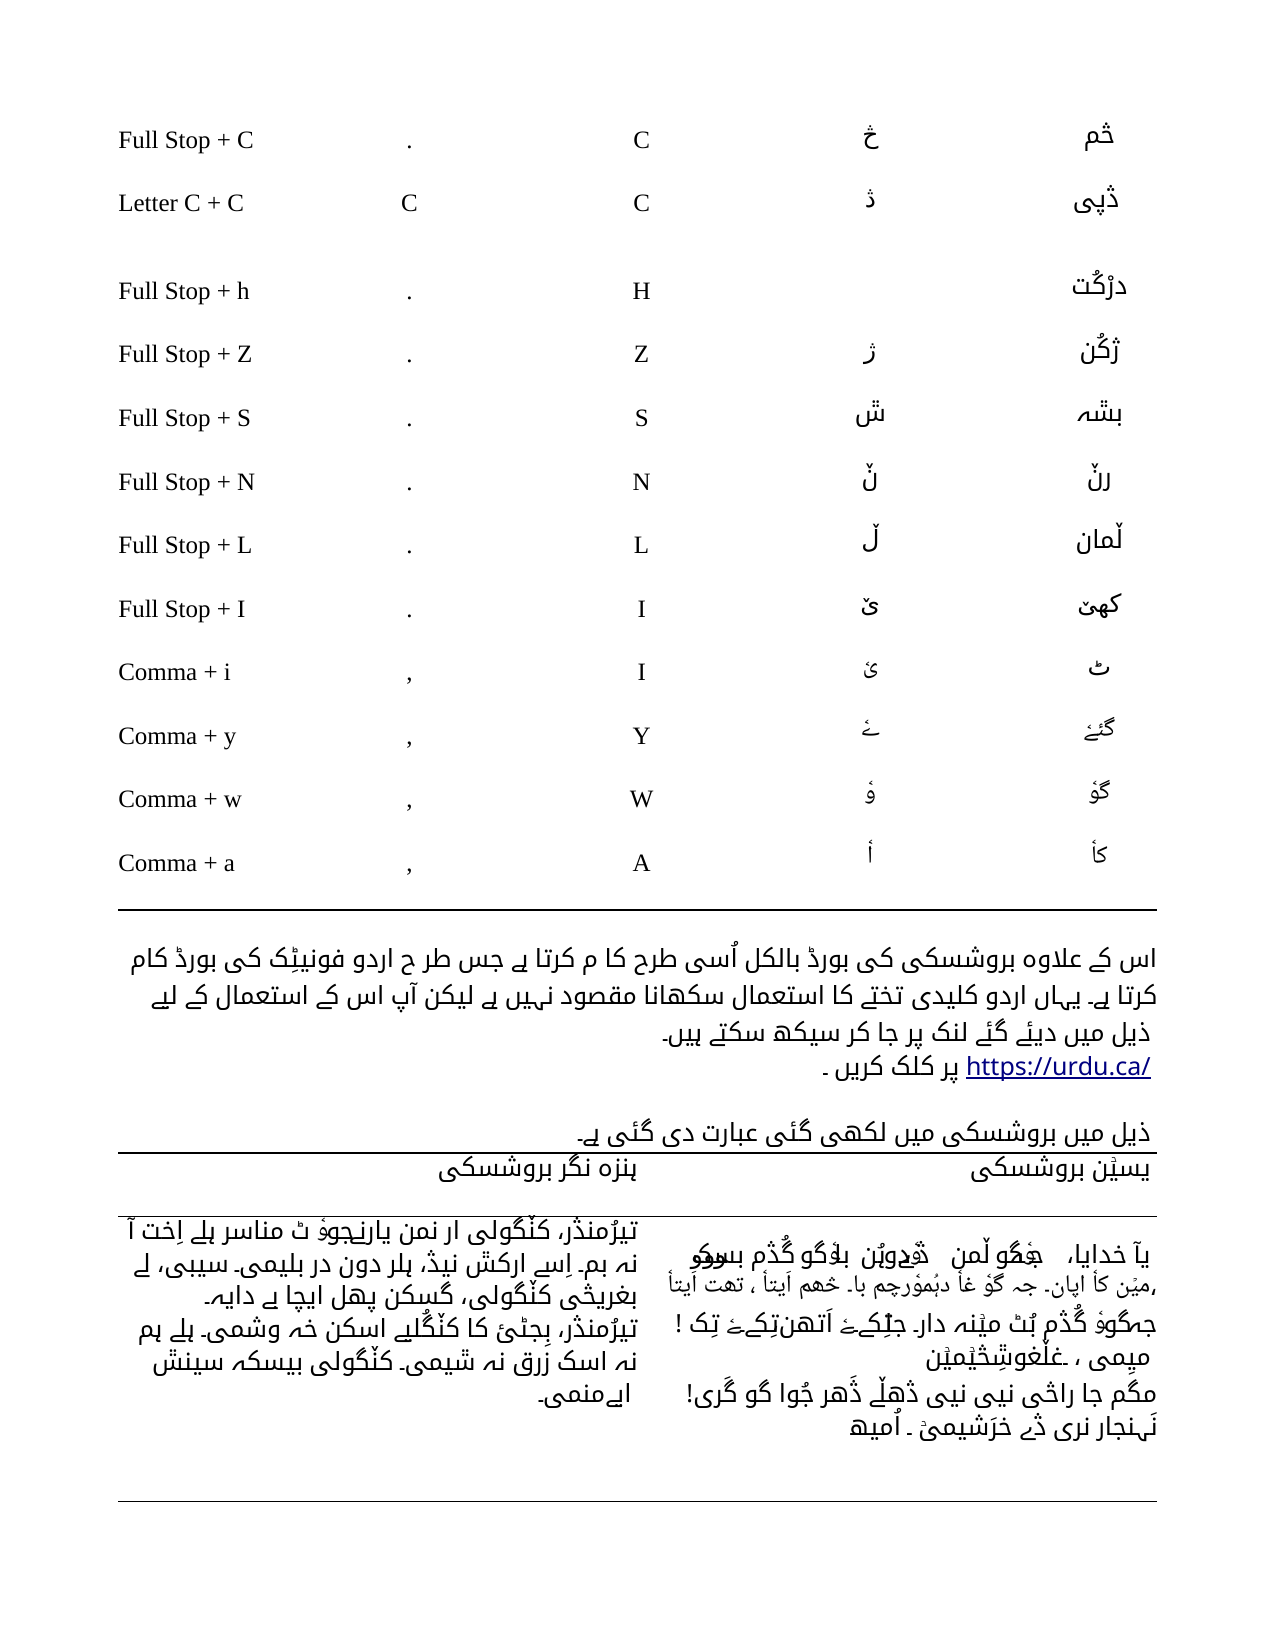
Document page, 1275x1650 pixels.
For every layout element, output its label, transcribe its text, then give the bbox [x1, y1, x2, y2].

table_cell C [346, 183, 472, 247]
table_cell [472, 334, 584, 398]
text پر کلک کریں ۔ https://urdu.ca/ [118, 1048, 1157, 1085]
table_cell W [584, 779, 698, 843]
table_cell [472, 247, 584, 334]
table_cell ێ [811, 589, 929, 652]
table_cell ڵمان [1041, 525, 1157, 588]
table_cell ژ [811, 334, 929, 398]
table_cell گئےࣷ [1041, 716, 1157, 779]
table_cell [929, 118, 1041, 183]
table_cell . [346, 461, 472, 525]
table_cell I [584, 589, 698, 652]
table_cell . [346, 525, 472, 588]
table_cell تیرُمنڎر، کݩگولی ار نمن یارنے جوࣷ ٹ مناسر ہلے اِخت آ نہ بم۔ اِسے ارکݜ نیڎ، ہلر دون در بلیمی۔ سیبی، لے بغریڅی کݩگولی، گسکن پھل ایچا بے دایہ۔ تیرُمنڎر، بِجٹئ کا کݩگُلیے اسکن خہ وشمی۔ ہلے ہم نہ اسک زرق نہ ݜیمی۔ کݩگولی بیسکہ سینݜ ایےمنمی۔ [118, 1217, 637, 1501]
table_cell درْکُت [1041, 247, 1157, 334]
table_cell Y [584, 716, 698, 779]
table_cell ےࣷ [811, 716, 929, 779]
table_cell بݜہ [1041, 398, 1157, 461]
table_cell [699, 716, 811, 779]
table_cell C [584, 118, 698, 183]
table_cell [472, 843, 584, 909]
table_cell Full Stop + N [118, 461, 346, 525]
table_cell S [584, 398, 698, 461]
table_cell [699, 183, 811, 247]
table_cell کاࣷ [1041, 843, 1157, 909]
table_cell . [346, 398, 472, 461]
table_cell [472, 118, 584, 183]
table_cell . [346, 247, 472, 334]
table_cell . [346, 118, 472, 183]
table_cell , [346, 716, 472, 779]
table_cell ڎپی [1041, 183, 1157, 247]
table_cell [929, 589, 1041, 652]
table_cell Comma + y [118, 716, 346, 779]
table_cell Comma + w [118, 779, 346, 843]
table_cell څم [1041, 118, 1157, 183]
table_cell Full Stop + S [118, 398, 346, 461]
table_cell [929, 779, 1041, 843]
table_cell [699, 334, 811, 398]
table_cell اࣷ [811, 843, 929, 909]
table_cell [472, 461, 584, 525]
text ذیل میں بروشسکی میں لکھی گئی عبارت دی گئی ہے۔ [118, 1119, 1157, 1152]
table_cell [929, 525, 1041, 588]
table_cell Full Stop + I [118, 589, 346, 652]
table_cell L [584, 525, 698, 588]
table_cell ݜ [811, 398, 929, 461]
table_cell , [346, 843, 472, 909]
table_cell Z [584, 334, 698, 398]
table_cell A [584, 843, 698, 909]
table_cell . [346, 589, 472, 652]
table_cell C [584, 183, 698, 247]
table_cell [929, 843, 1041, 909]
table_cell ژکُن [1041, 334, 1157, 398]
text اس کے علاوہ بروشسکی کی بورڈ بالکل اُسی طرح کا م کرتا ہے جس طر ح اردو فونیٹِک کی بورڈ کام کرتا ہے۔ یہاں اردو کلیدی تختے کا استعمال سکھانا مقصود نہیں ہے لیکن آپ اس کے استعمال کے لیے ذیل میں دیئے گئے لنک پر جا کر سیکھ سکتے ہیں۔ [118, 945, 1157, 1048]
table_cell [472, 525, 584, 588]
table_cell [699, 525, 811, 588]
table_cell یآ خدایا، جہ گوࣷ ڵمن ڎے دوࣷہُن با۔ گوࣷ گُڎم بسک میۡن کاࣷ اپان۔ جہ گوࣷ غاࣷ دہُموࣷرچم با۔ څھم اَیتاࣷ ، تھت اَیتاࣷ، ! جہ گوࣷ گُڎم بُٹ میۡنہ دار۔ جا تِکےࣷ اَتھن، تِکےࣷ تِک میِمی ، ۔غڵغوݜِڅیۡمیۡن !مگم جا راڅی نیی نیی ڎھڵے ڎَھر جُوا گو گَری نَہنجار نری ڎے خرَشیمیۡ ۔ اُمیھ [638, 1217, 1157, 1501]
table_cell [929, 716, 1041, 779]
table_cell [472, 652, 584, 716]
table_cell وࣷ [811, 779, 929, 843]
table_cell [929, 652, 1041, 716]
table_cell [929, 183, 1041, 247]
table_cell H [584, 247, 698, 334]
table_cell یࣷ [811, 652, 929, 716]
table_cell [699, 652, 811, 716]
table_cell [472, 183, 584, 247]
table_cell [699, 118, 811, 183]
table_cell ݩ [811, 461, 929, 525]
table_cell [472, 716, 584, 779]
table_header یسیۡن بروشسکی [638, 1154, 1157, 1216]
table_cell ڵ [811, 525, 929, 588]
table_cell Comma + a [118, 843, 346, 909]
table_cell Full Stop + Z [118, 334, 346, 398]
table_cell [472, 589, 584, 652]
table_cell ٹ [1041, 652, 1157, 716]
table_header ہنزہ نگر بروشسکی [118, 1154, 637, 1216]
table_cell Full Stop + L [118, 525, 346, 588]
table_cell [699, 843, 811, 909]
table_cell [929, 398, 1041, 461]
table_cell Comma + i [118, 652, 346, 716]
table_cell کھێ [1041, 589, 1157, 652]
table_cell N [584, 461, 698, 525]
table_cell ڎ [811, 183, 929, 247]
table_cell I [584, 652, 698, 716]
table_cell , [346, 779, 472, 843]
table_cell [699, 247, 811, 334]
table_cell [699, 779, 811, 843]
table_cell [929, 461, 1041, 525]
table_cell گوࣷ [1041, 779, 1157, 843]
table_cell [699, 589, 811, 652]
table_cell Letter C + C [118, 183, 346, 247]
table_cell [472, 779, 584, 843]
table_cell [929, 334, 1041, 398]
table_cell [472, 398, 584, 461]
table_cell [929, 247, 1041, 334]
table_cell رݩ [1041, 461, 1157, 525]
table_cell [699, 461, 811, 525]
table_cell [811, 247, 929, 334]
table_cell [699, 398, 811, 461]
table_cell Full Stop + h [118, 247, 346, 334]
table_cell . [346, 334, 472, 398]
table_cell Full Stop + C [118, 118, 346, 183]
table_cell , [346, 652, 472, 716]
table_cell څ [811, 118, 929, 183]
